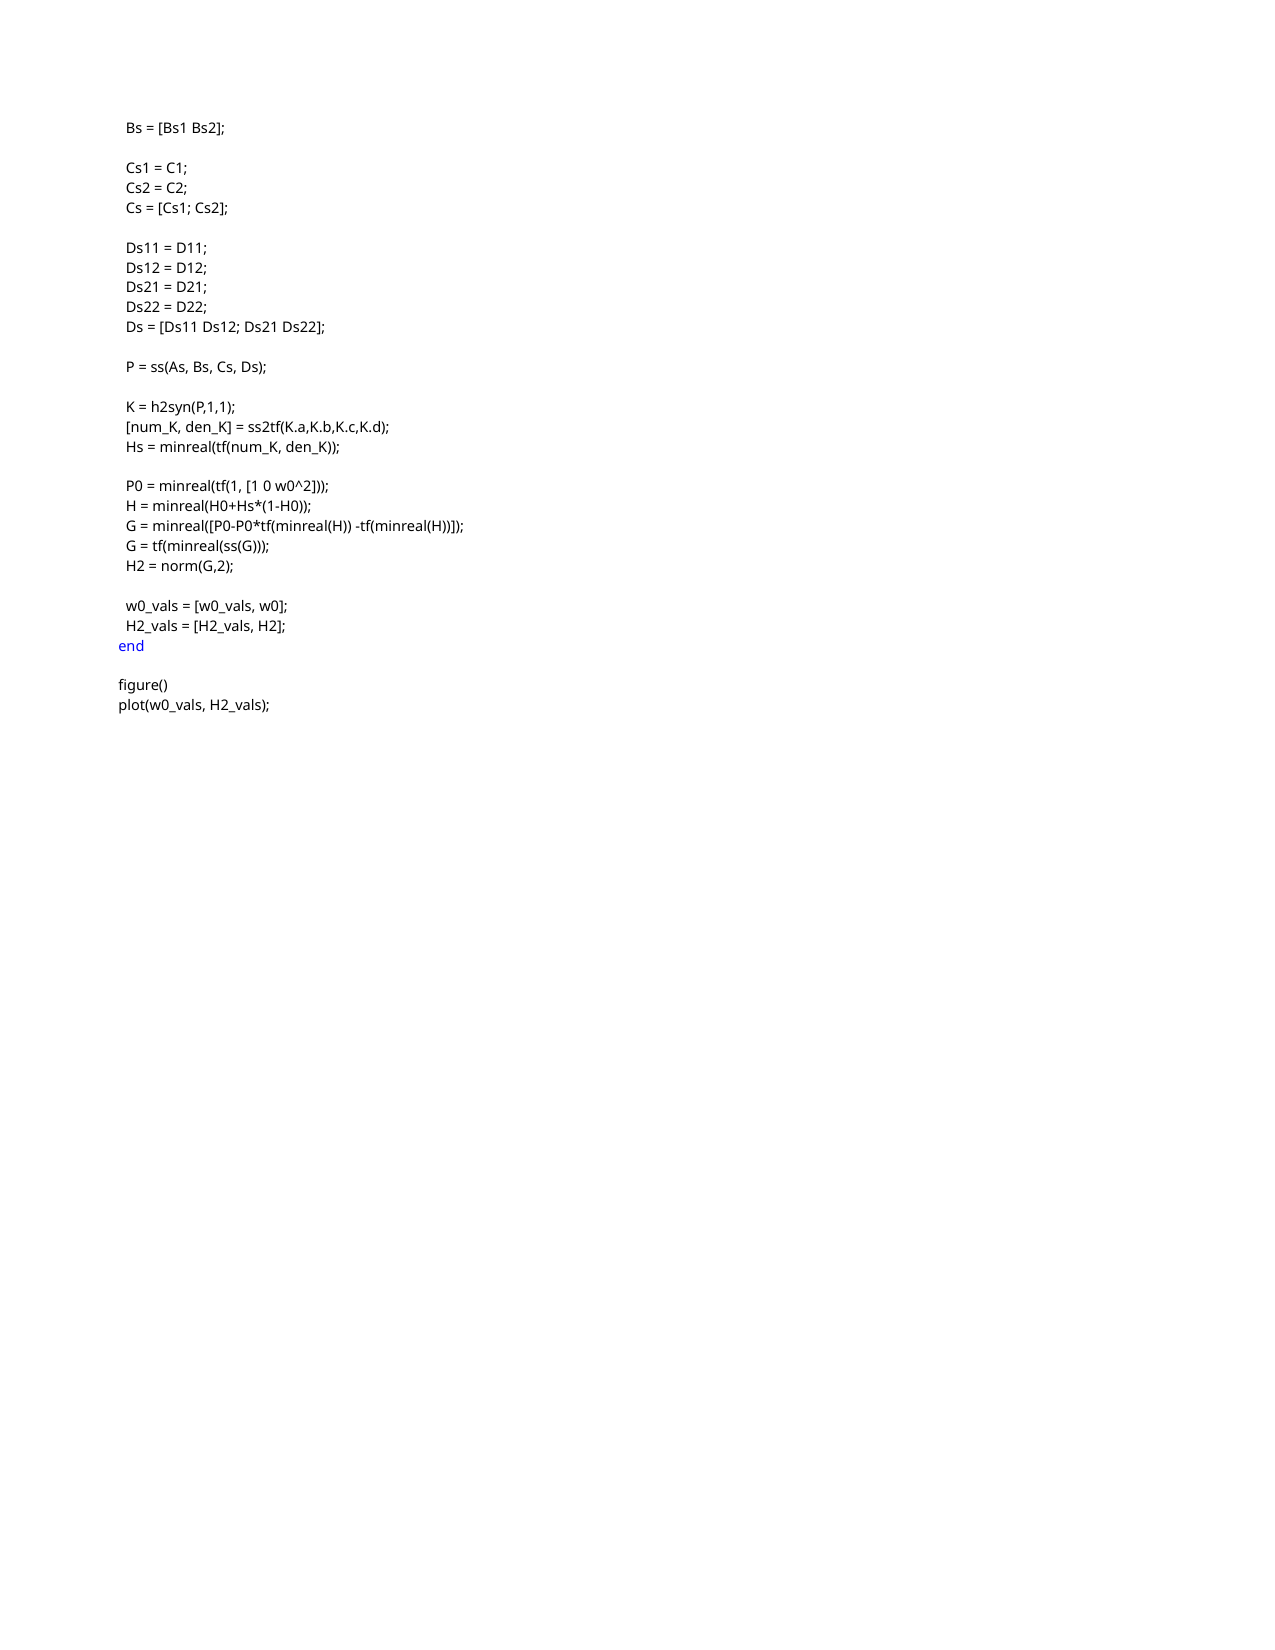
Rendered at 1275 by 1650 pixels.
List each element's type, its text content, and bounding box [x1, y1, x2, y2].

text H = minreal(H0+Hs*(1-H0)); [118, 496, 1157, 516]
text Cs = [Cs1; Cs2]; [118, 198, 1157, 218]
text Ds12 = D12; [118, 257, 1157, 277]
text plot(w0_vals, H2_vals); [118, 695, 1157, 715]
text Bs = [Bs1 Bs2]; [118, 118, 1157, 138]
text [num_K, den_K] = ss2tf(K.a,K.b,K.c,K.d); [118, 417, 1157, 436]
text G = tf(minreal(ss(G))); [118, 536, 1157, 556]
text Ds = [Ds11 Ds12; Ds21 Ds22]; [118, 317, 1157, 337]
text Cs1 = C1; [118, 158, 1157, 178]
text K = h2syn(P,1,1); [118, 397, 1157, 417]
text G = minreal([P0-P0*tf(minreal(H)) -tf(minreal(H))]); [118, 516, 1157, 536]
text P0 = minreal(tf(1, [1 0 w0^2])); [118, 476, 1157, 496]
text Ds22 = D22; [118, 297, 1157, 317]
text w0_vals = [w0_vals, w0]; [118, 596, 1157, 616]
text P = ss(As, Bs, Cs, Ds); [118, 357, 1157, 377]
text end [118, 635, 1157, 655]
text figure() [118, 675, 1157, 695]
text Cs2 = C2; [118, 178, 1157, 198]
text Ds11 = D11; [118, 237, 1157, 257]
text H2 = norm(G,2); [118, 556, 1157, 576]
text Hs = minreal(tf(num_K, den_K)); [118, 436, 1157, 456]
text Ds21 = D21; [118, 277, 1157, 297]
text H2_vals = [H2_vals, H2]; [118, 616, 1157, 635]
